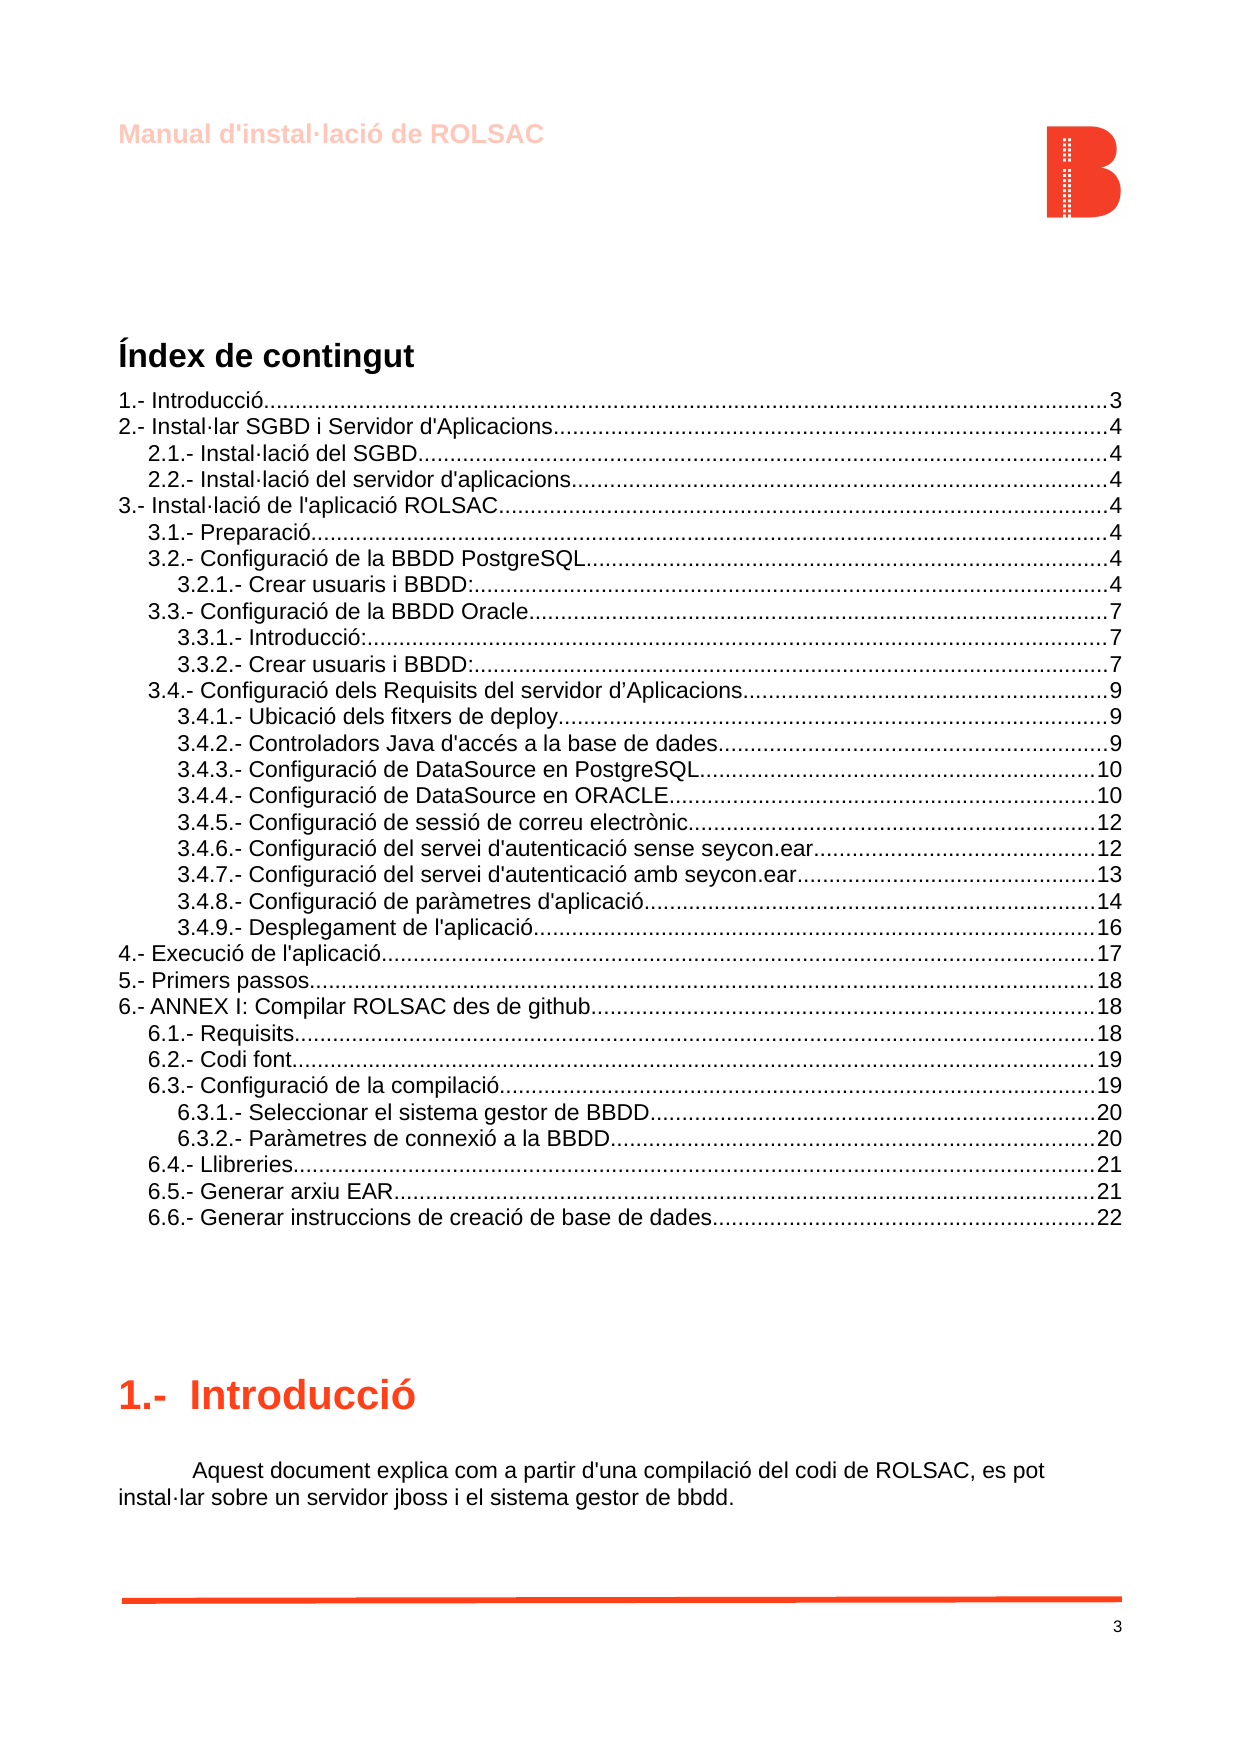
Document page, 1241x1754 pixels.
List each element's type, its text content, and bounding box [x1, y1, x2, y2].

subtitle Introducció [118, 1371, 1122, 1418]
text 3.4.1.- Ubicació dels fitxers de deploy 9 [177, 703, 1122, 729]
text 6.3.2.- Paràmetres de connexió a la BBDD 20 [177, 1125, 1122, 1151]
picture [1036, 124, 1130, 221]
text 3.4.4.- Configuració de DataSource en ORACLE 10 [177, 782, 1122, 809]
text 6.3.- Configuració de la compilació 19 [148, 1072, 1122, 1098]
text 3.4.5.- Configuració de sessió de correu electrònic 12 [177, 809, 1122, 835]
text 6.1.- Requisits 18 [148, 1019, 1122, 1046]
text 3.2.- Configuració de la BBDD PostgreSQL 4 [148, 545, 1122, 571]
text 3.4.2.- Controladors Java d'accés a la base de dades 9 [177, 729, 1122, 756]
text 3.3.2.- Crear usuaris i BBDD: 7 [177, 651, 1122, 677]
text 2.- Instal·lar SGBD i Servidor d'Aplicacions 4 [118, 413, 1122, 440]
text 2.2.- Instal·lació del servidor d'aplicacions 4 [148, 466, 1122, 492]
text 3.3.- Configuració de la BBDD Oracle 7 [148, 598, 1122, 624]
text 3.- Instal·lació de l'aplicació ROLSAC 4 [118, 492, 1122, 519]
text 4.- Execució de l'aplicació 17 [118, 940, 1122, 967]
text 3.4.7.- Configuració del servei d'autenticació amb seycon.ear 13 [177, 861, 1122, 888]
text 5.- Primers passos 18 [118, 967, 1122, 993]
text 6.5.- Generar arxiu EAR 21 [148, 1178, 1122, 1204]
text 3.4.3.- Configuració de DataSource en PostgreSQL 10 [177, 756, 1122, 782]
text 6.3.1.- Seleccionar el sistema gestor de BBDD 20 [177, 1098, 1122, 1125]
text 2.1.- Instal·lació del SGBD 4 [148, 440, 1122, 466]
text 6.4.- Llibreries 21 [148, 1151, 1122, 1178]
text 6.2.- Codi font 19 [148, 1046, 1122, 1072]
text 3.4.8.- Configuració de paràmetres d'aplicació 14 [177, 888, 1122, 914]
text 6.- ANNEX I: Compilar ROLSAC des de github 18 [118, 993, 1122, 1019]
subtitle Índex de contingut [118, 336, 1122, 374]
text 3.1.- Preparació 4 [148, 519, 1122, 545]
text 1.- Introducció 3 [118, 387, 1122, 413]
text Aquest document explica com a partir d'una compilació del codi de ROLSAC, es pot instal·lar sobre un servidor jboss i el sistema gestor de bbdd. [118, 1457, 1122, 1510]
text 6.6.- Generar instruccions de creació de base de dades 22 [148, 1204, 1122, 1230]
text 3.3.1.- Introducció: 7 [177, 624, 1122, 651]
text 3.4.9.- Desplegament de l'aplicació 16 [177, 914, 1122, 940]
text 3.4.- Configuració dels Requisits del servidor d’Aplicacions 9 [148, 677, 1122, 703]
text 3.4.6.- Configuració del servei d'autenticació sense seycon.ear 12 [177, 835, 1122, 861]
text 3.2.1.- Crear usuaris i BBDD: 4 [177, 571, 1122, 598]
